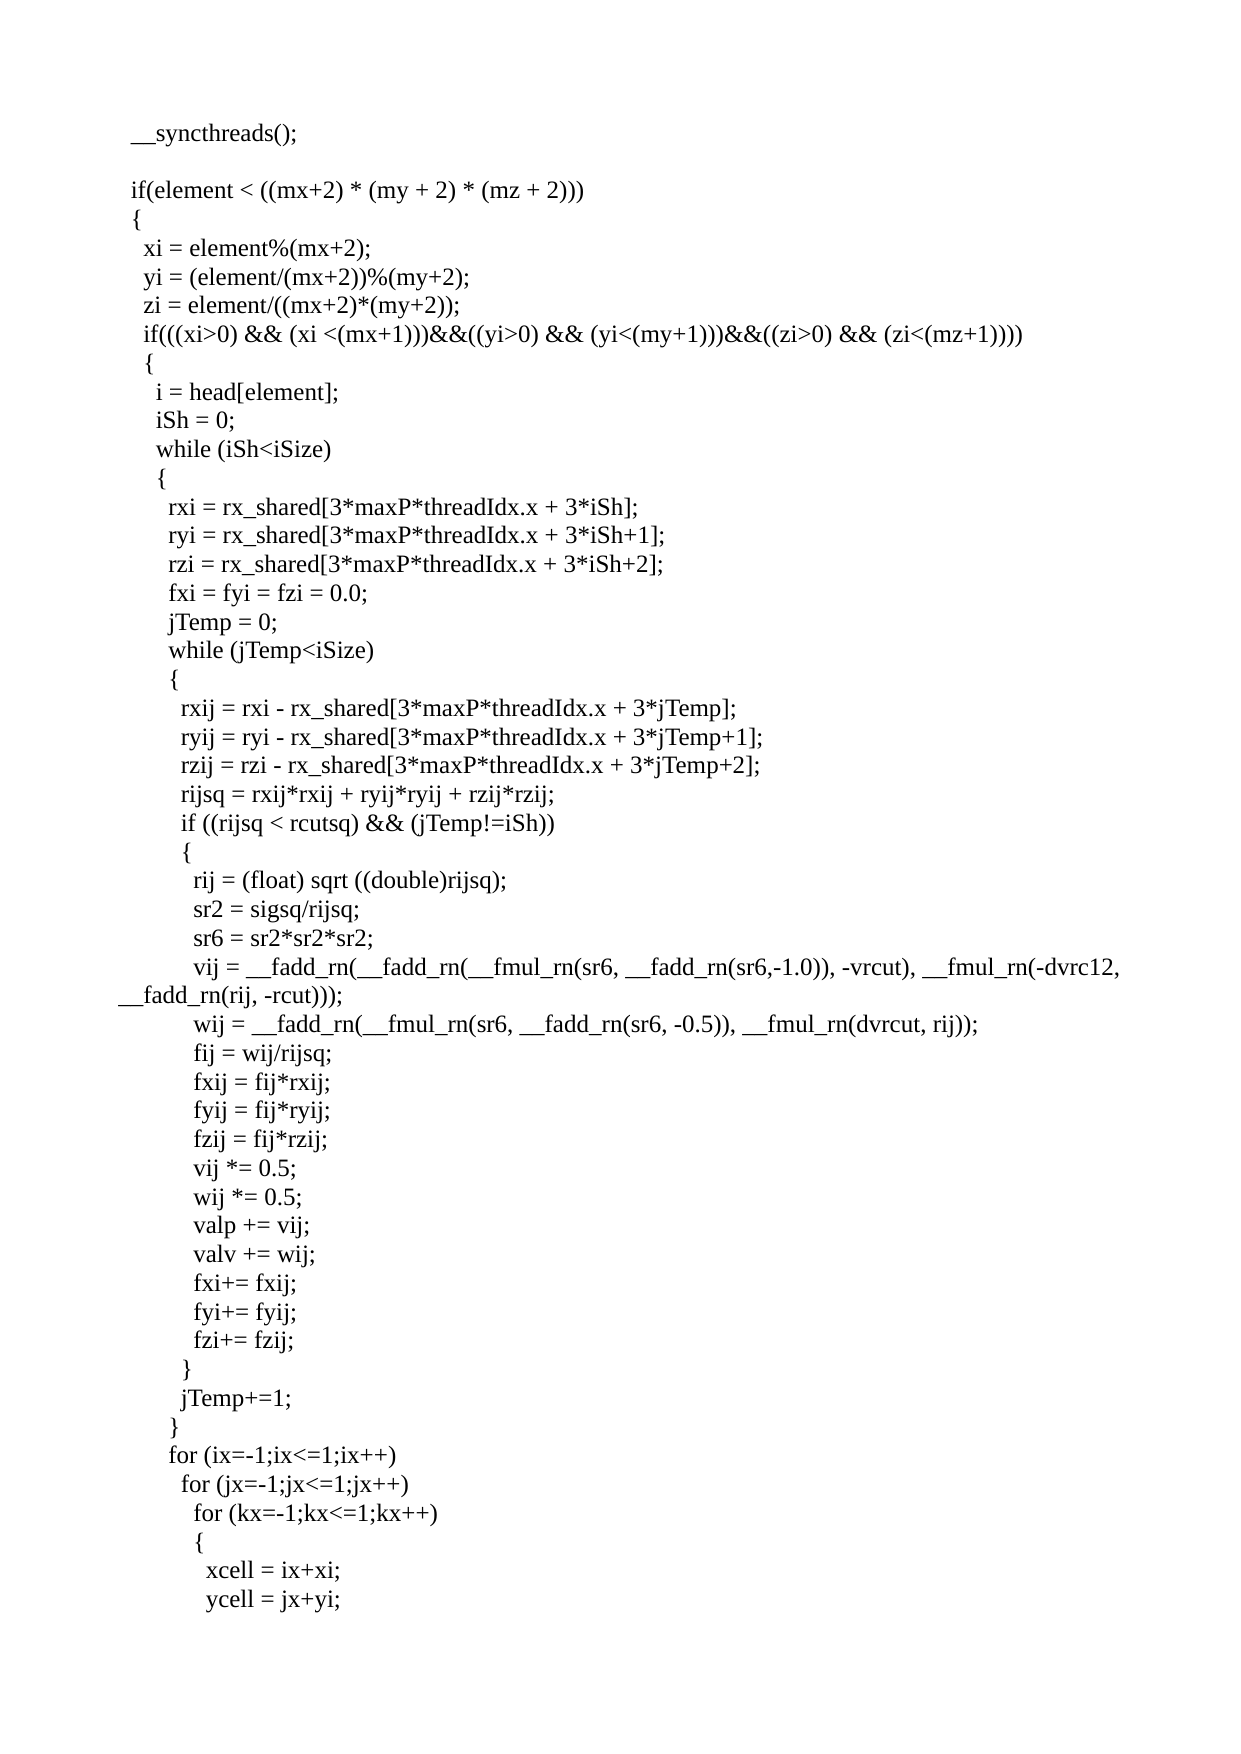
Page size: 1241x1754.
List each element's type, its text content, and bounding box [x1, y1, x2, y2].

text sr6 = sr2*sr2*sr2; [118, 923, 1122, 952]
text rzij = rzi - rx_shared[3*maxP*threadIdx.x + 3*jTemp+2]; [118, 751, 1122, 779]
text { [118, 463, 1122, 492]
text while (jTemp<iSize) [118, 636, 1122, 664]
text zi = element/((mx+2)*(my+2)); [118, 291, 1122, 319]
text ycell = jx+yi; [118, 1584, 1122, 1613]
text fzi+= fzij; [118, 1326, 1122, 1354]
text rxi = rx_shared[3*maxP*threadIdx.x + 3*iSh]; [118, 492, 1122, 521]
text } [118, 1412, 1122, 1441]
text rxij = rxi - rx_shared[3*maxP*threadIdx.x + 3*jTemp]; [118, 693, 1122, 722]
text sr2 = sigsq/rijsq; [118, 894, 1122, 923]
text __syncthreads(); [118, 118, 1122, 147]
text { [118, 1527, 1122, 1556]
text rijsq = rxij*rxij + ryij*ryij + rzij*rzij; [118, 779, 1122, 808]
text valp += vij; [118, 1211, 1122, 1239]
text vij = __fadd_rn(__fadd_rn(__fmul_rn(sr6, __fadd_rn(sr6,-1.0)), -vrcut), __fmul_rn(-dvrc12, __fadd_rn(rij, -rcut))); [118, 952, 1122, 1009]
text i = head[element]; [118, 377, 1122, 406]
text while (iSh<iSize) [118, 434, 1122, 463]
text if(element < ((mx+2) * (my + 2) * (mz + 2))) [118, 176, 1122, 204]
text fxij = fij*rxij; [118, 1067, 1122, 1096]
text ryi = rx_shared[3*maxP*threadIdx.x + 3*iSh+1]; [118, 521, 1122, 549]
text rij = (float) sqrt ((double)rijsq); [118, 866, 1122, 894]
text { [118, 837, 1122, 866]
text xcell = ix+xi; [118, 1556, 1122, 1584]
text wij *= 0.5; [118, 1182, 1122, 1211]
text for (ix=-1;ix<=1;ix++) [118, 1441, 1122, 1469]
text for (jx=-1;jx<=1;jx++) [118, 1469, 1122, 1498]
text fij = wij/rijsq; [118, 1038, 1122, 1067]
text { [118, 348, 1122, 377]
text vij *= 0.5; [118, 1153, 1122, 1182]
text fxi = fyi = fzi = 0.0; [118, 578, 1122, 607]
text if(((xi>0) && (xi <(mx+1)))&&((yi>0) && (yi<(my+1)))&&((zi>0) && (zi<(mz+1)))) [118, 319, 1122, 348]
text for (kx=-1;kx<=1;kx++) [118, 1498, 1122, 1527]
text { [118, 664, 1122, 693]
text wij = __fadd_rn(__fmul_rn(sr6, __fadd_rn(sr6, -0.5)), __fmul_rn(dvrcut, rij)); [118, 1009, 1122, 1038]
text fzij = fij*rzij; [118, 1124, 1122, 1153]
text } [118, 1354, 1122, 1383]
text fyi+= fyij; [118, 1297, 1122, 1326]
text jTemp+=1; [118, 1383, 1122, 1412]
text { [118, 204, 1122, 233]
text xi = element%(mx+2); [118, 233, 1122, 262]
text rzi = rx_shared[3*maxP*threadIdx.x + 3*iSh+2]; [118, 549, 1122, 578]
text iSh = 0; [118, 406, 1122, 434]
text jTemp = 0; [118, 607, 1122, 636]
text valv += wij; [118, 1239, 1122, 1268]
text if ((rijsq < rcutsq) && (jTemp!=iSh)) [118, 808, 1122, 837]
text ryij = ryi - rx_shared[3*maxP*threadIdx.x + 3*jTemp+1]; [118, 722, 1122, 751]
text yi = (element/(mx+2))%(my+2); [118, 262, 1122, 291]
text fxi+= fxij; [118, 1268, 1122, 1297]
text fyij = fij*ryij; [118, 1096, 1122, 1124]
